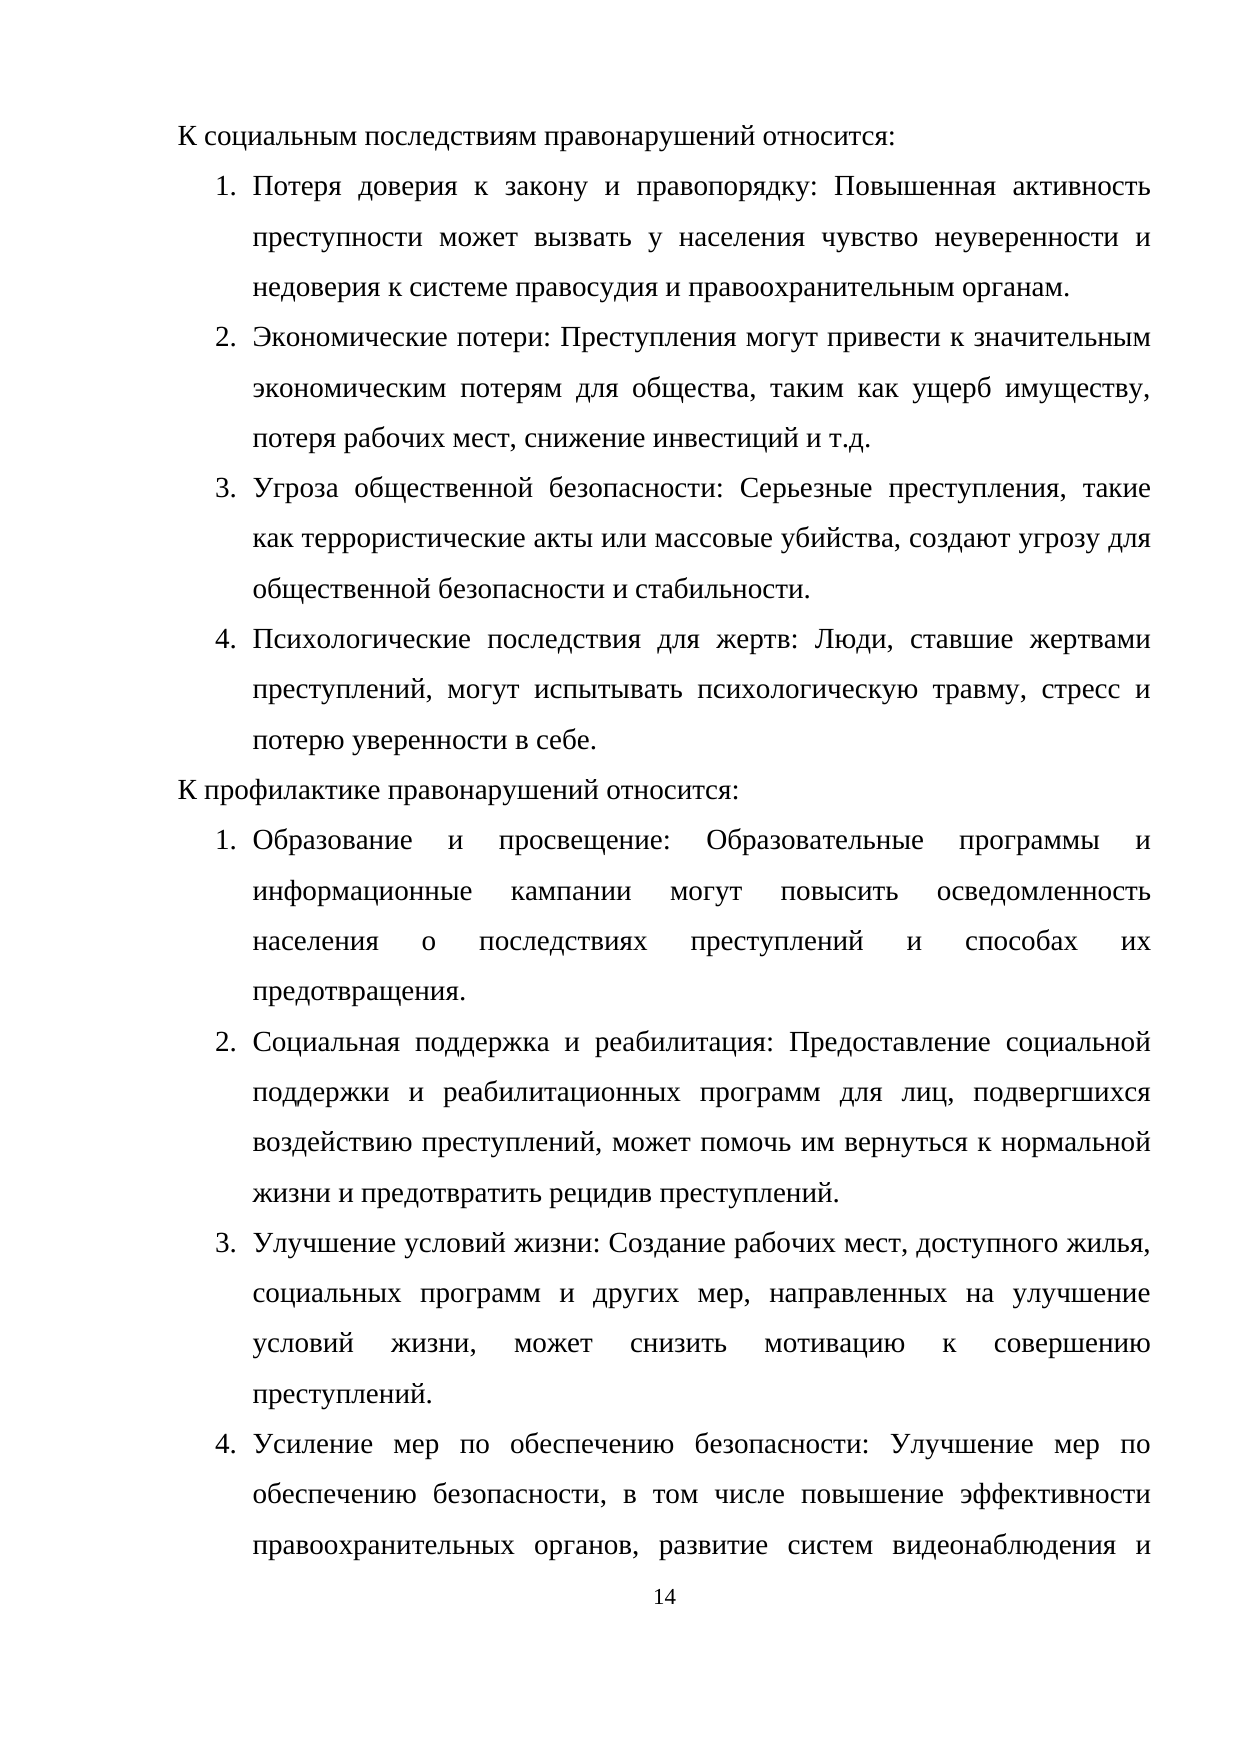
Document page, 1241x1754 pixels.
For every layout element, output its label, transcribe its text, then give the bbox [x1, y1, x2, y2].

list Экономические потери: Преступления могут привести к значительным экономическим потерям для общества, таким как ущерб имуществу, потеря рабочих мест, снижение инвестиций и т.д. [215, 319, 1152, 453]
text К социальным последствиям правонарушений относится: [177, 118, 1152, 152]
list Социальная поддержка и реабилитация: Предоставление социальной поддержки и реабилитационных программ для лиц, подвергшихся воздействию преступлений, может помочь им вернуться к нормальной жизни и предотвратить рецидив преступлений. [215, 1024, 1152, 1208]
list Потеря доверия к закону и правопорядку: Повышенная активность преступности может вызвать у населения чувство неуверенности и недоверия к системе правосудия и правоохранительным органам. [215, 168, 1152, 303]
list Образование и просвещение: Образовательные программы и информационные кампании могут повысить осведомленность населения о последствиях преступлений и способах их предотвращения. [215, 822, 1152, 1007]
list Психологические последствия для жертв: Люди, ставшие жертвами преступлений, могут испытывать психологическую травму, стресс и потерю уверенности в себе. [215, 621, 1152, 755]
list Улучшение условий жизни: Создание рабочих мест, доступного жилья, социальных программ и других мер, направленных на улучшение условий жизни, может снизить мотивацию к совершению преступлений. [215, 1225, 1152, 1409]
list Усиление мер по обеспечению безопасности: Улучшение мер по обеспечению безопасности, в том числе повышение эффективности правоохранительных органов, развитие систем видеонаблюдения и [215, 1426, 1152, 1560]
text К профилактике правонарушений относится: [177, 772, 1152, 806]
list Угроза общественной безопасности: Серьезные преступления, такие как террористические акты или массовые убийства, создают угрозу для общественной безопасности и стабильности. [215, 470, 1152, 604]
